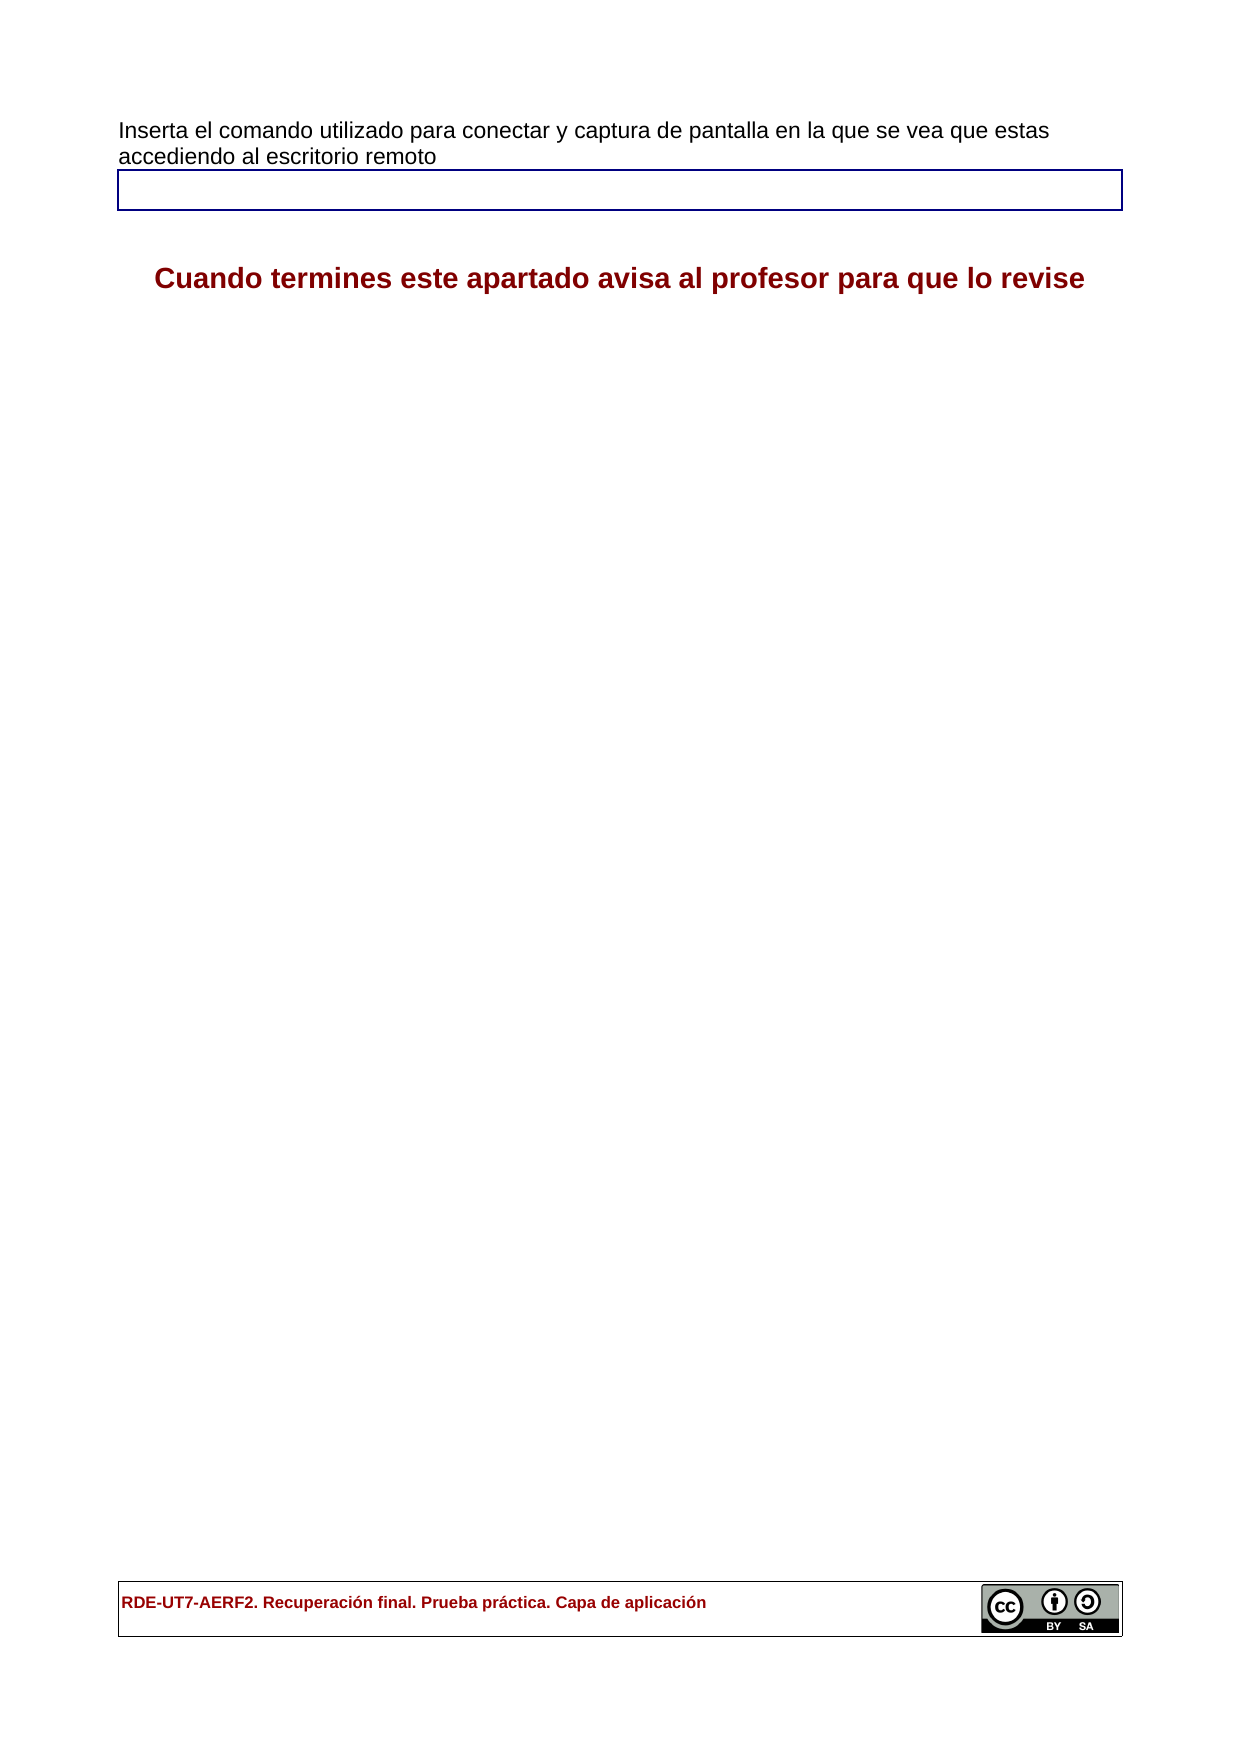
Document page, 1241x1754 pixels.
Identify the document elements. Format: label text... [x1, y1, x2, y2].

text Inserta el comando utilizado para conectar y captura de pantalla en la que se vea que estas accediendo al escritorio remoto [118, 118, 1122, 169]
picture [981, 1584, 1119, 1633]
table_header [119, 171, 1121, 208]
text Cuando termines este apartado avisa al profesor para que lo revise [118, 262, 1122, 294]
